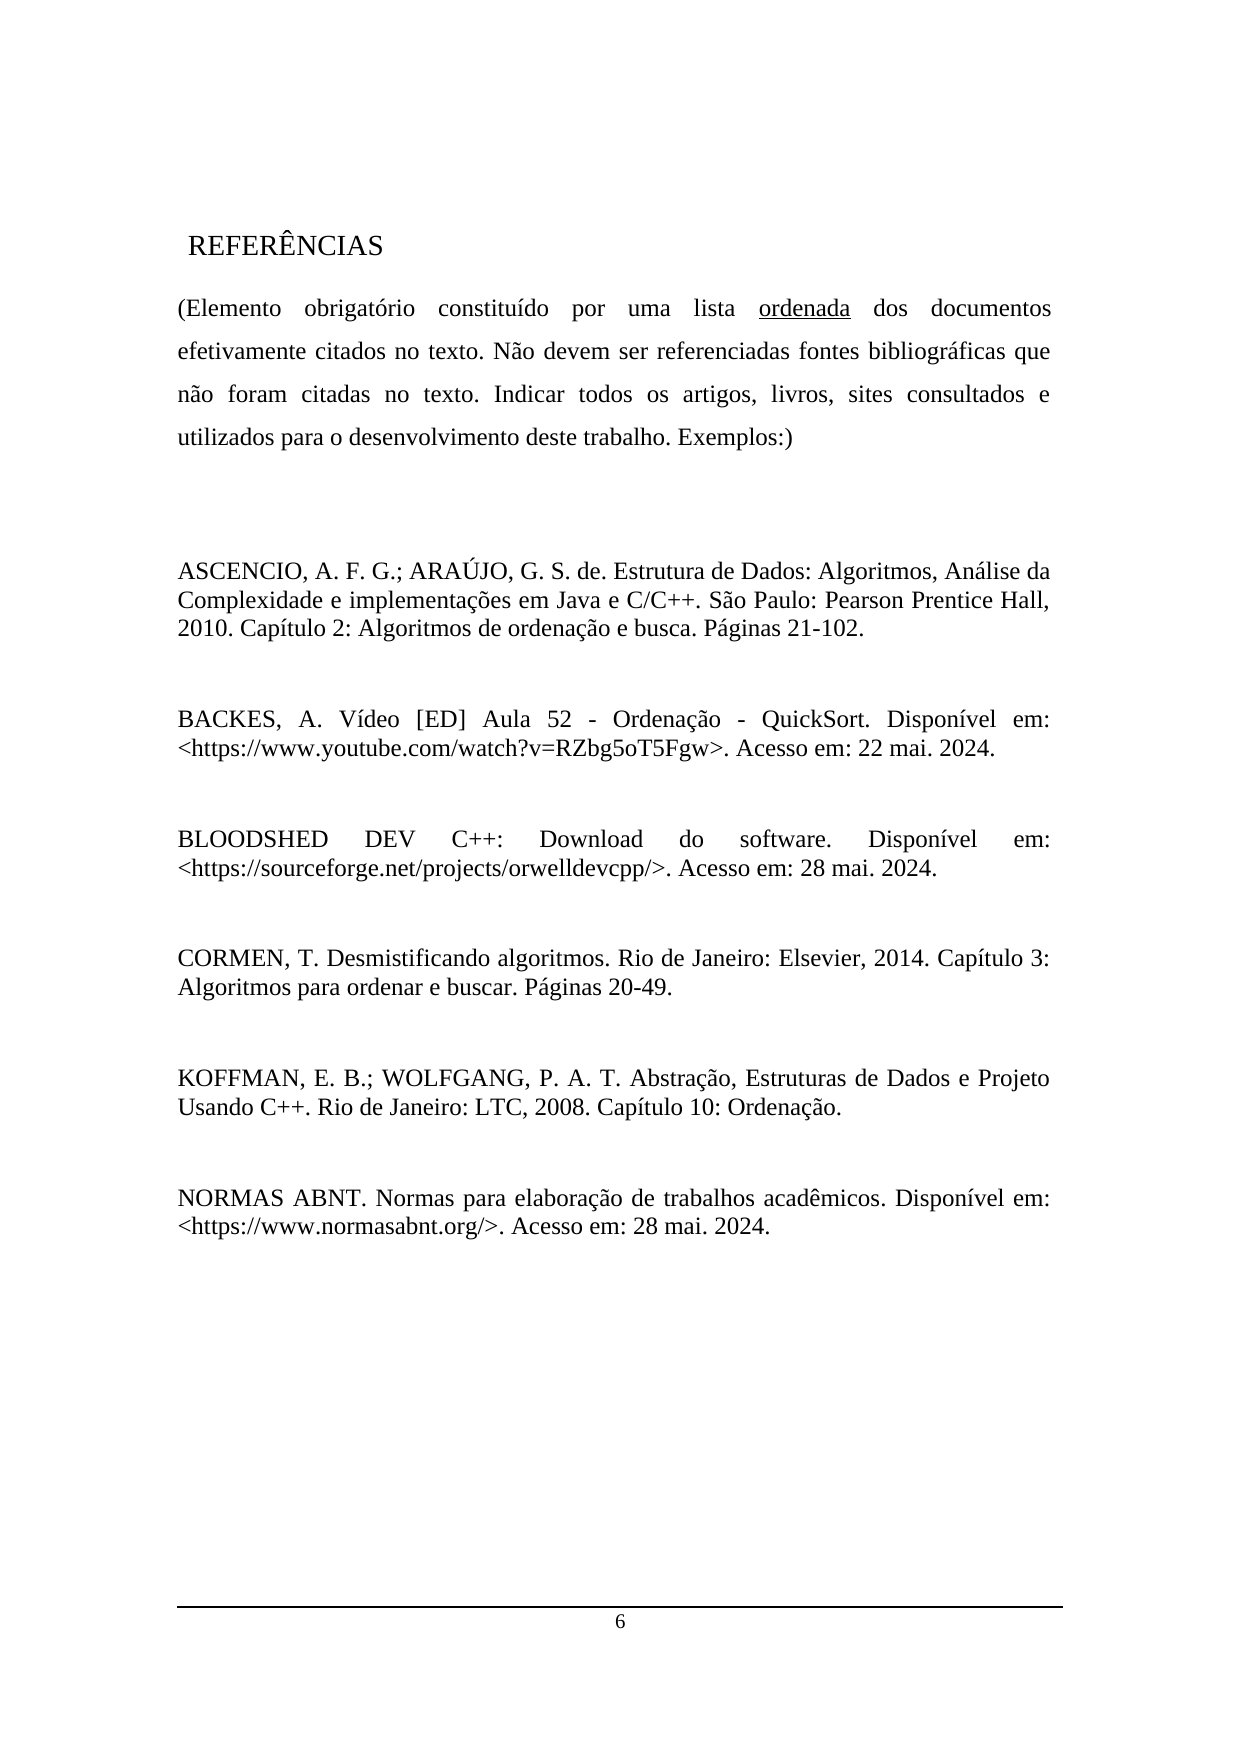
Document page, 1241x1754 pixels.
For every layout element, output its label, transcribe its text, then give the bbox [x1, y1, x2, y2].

text (Elemento obrigatório constituído por uma lista ordenada dos documentos efetivamente citados no texto. Não devem ser referenciadas fontes bibliográficas que não foram citadas no texto. Indicar todos os artigos, livros, sites consultados e utilizados para o desenvolvimento deste trabalho. Exemplos:) [177, 293, 1051, 451]
subtitle REFERÊNCIAS [188, 228, 1057, 262]
text CORMEN, T. Desmistificando algoritmos. Rio de Janeiro: Elsevier, 2014. Capítulo 3: Algoritmos para ordenar e buscar. Páginas 20-49. [177, 943, 1051, 1001]
text KOFFMAN, E. B.; WOLFGANG, P. A. T. Abstração, Estruturas de Dados e Projeto Usando C++. Rio de Janeiro: LTC, 2008. Capítulo 10: Ordenação. [177, 1063, 1051, 1121]
text ASCENCIO, A. F. G.; ARAÚJO, G. S. de. Estrutura de Dados: Algoritmos, Análise da Complexidade e implementações em Java e C/C++. São Paulo: Pearson Prentice Hall, 2010. Capítulo 2: Algoritmos de ordenação e busca. Páginas 21-102. [177, 556, 1051, 642]
text BLOODSHED DEV C++: Download do software. Disponível em: <https://sourceforge.net/projects/orwelldevcpp/>. Acesso em: 28 mai. 2024. [177, 824, 1051, 881]
text NORMAS ABNT. Normas para elaboração de trabalhos acadêmicos. Disponível em: <https://www.normasabnt.org/>. Acesso em: 28 mai. 2024. [177, 1183, 1051, 1240]
text BACKES, A. Vídeo [ED] Aula 52 - Ordenação - QuickSort. Disponível em: <https://www.youtube.com/watch?v=RZbg5oT5Fgw>. Acesso em: 22 mai. 2024. [177, 704, 1051, 762]
